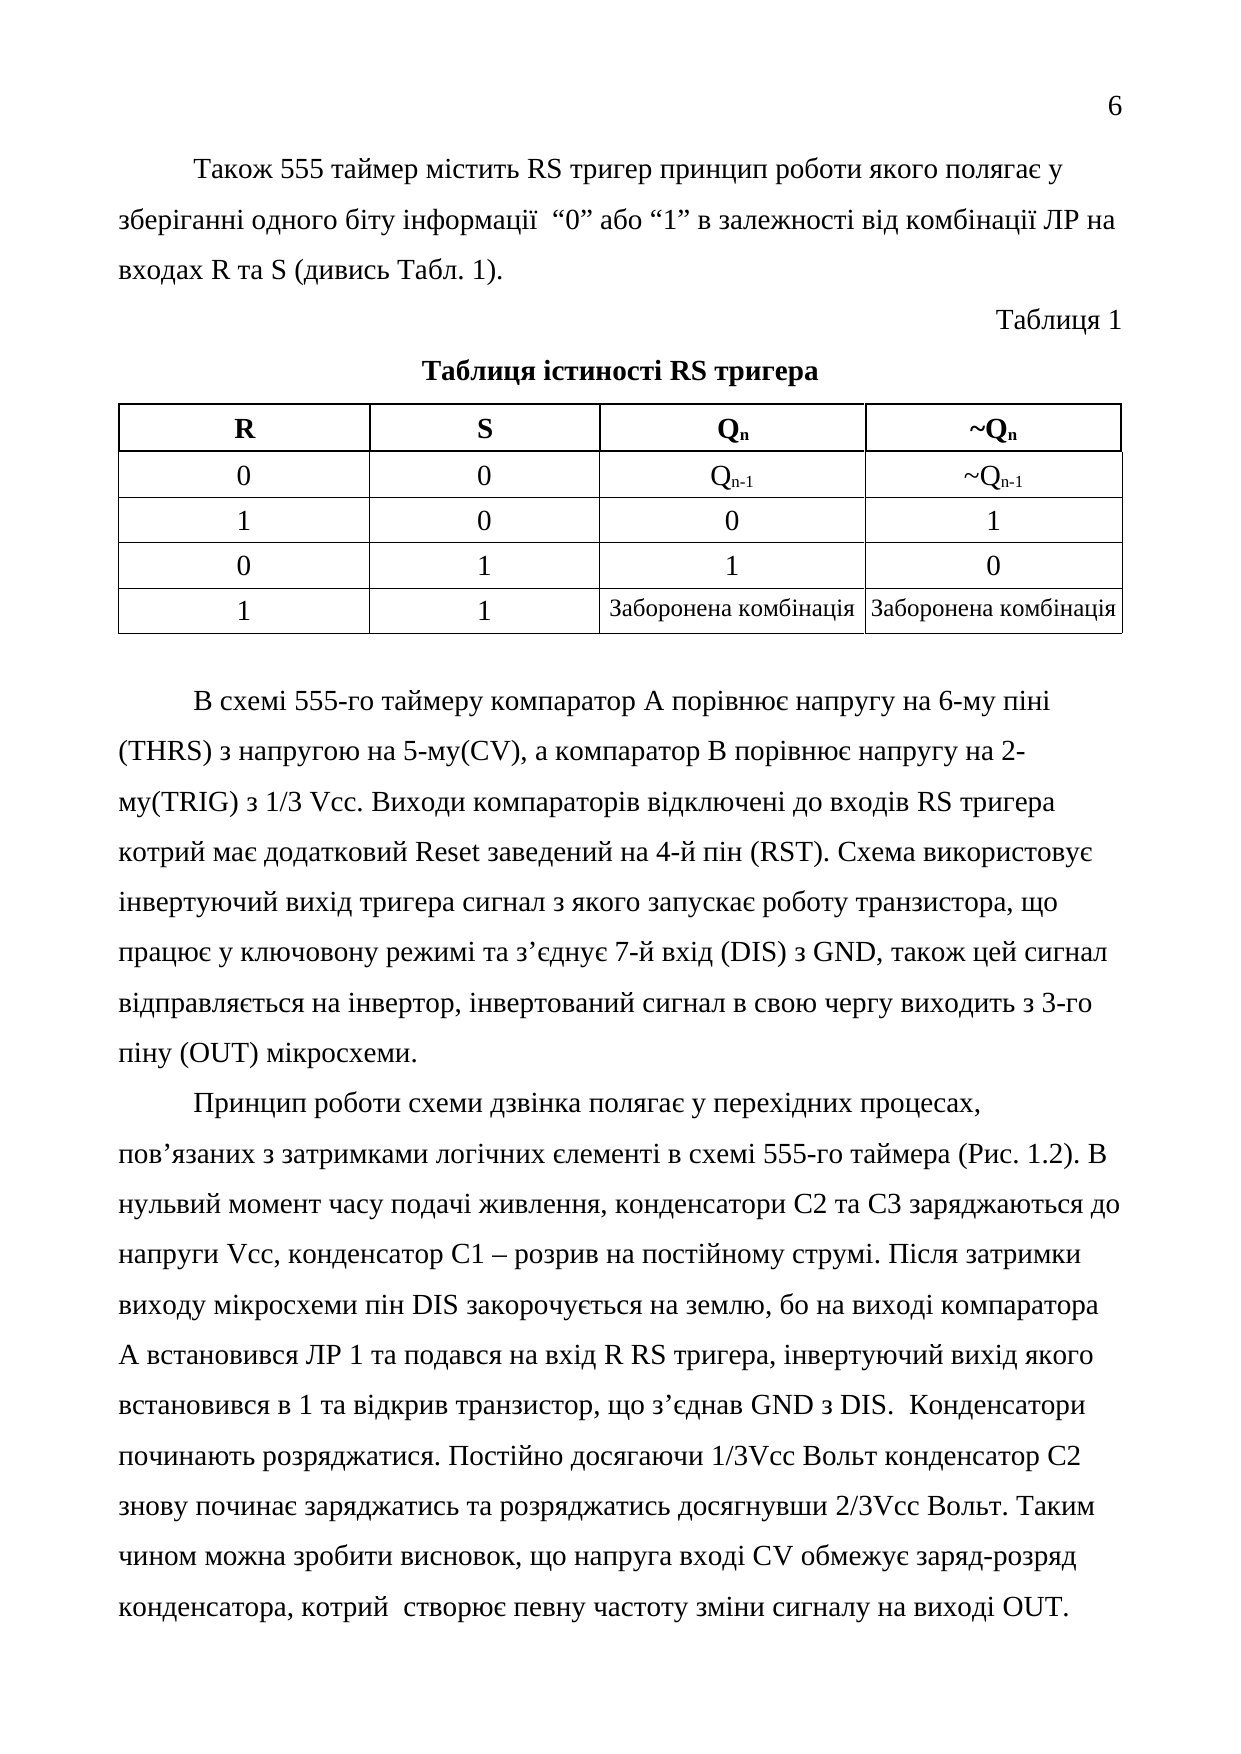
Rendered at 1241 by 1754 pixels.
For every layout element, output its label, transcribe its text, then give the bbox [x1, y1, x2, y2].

table_cell 1 [119, 498, 369, 542]
table_header Qn [601, 405, 864, 450]
table_cell 1 [370, 589, 599, 633]
table_cell 0 [119, 452, 369, 497]
table_cell Qn-1 [600, 452, 864, 497]
text В схемі 555-го таймеру компаратор А порівнює напругу на 6-му піні (THRS) з напругою на 5-му(CV), а компаратор В порівнює напругу на 2-му(TRIG) з 1/3 Vcc. Виходи компараторів відключені до входів RS тригера котрий має додатковий Reset заведений на 4-й пін (RST). Схема використовує інвертуючий вихід тригера сигнал з якого запускає роботу транзистора, що працює у ключовону режимі та з’єднує 7-й вхід (DIS) з GND, також цей сигнал відправляється на інвертор, інвертований сигнал в свою чергу виходить з 3-го піну (OUT) мікросхеми. [118, 683, 1122, 1069]
table_header R [120, 405, 369, 450]
table_header S [371, 405, 599, 450]
table_cell 0 [600, 498, 864, 542]
table_cell Заборонена комбінація [600, 589, 864, 633]
table_cell 0 [370, 452, 599, 497]
table_cell 1 [866, 498, 1122, 542]
table_cell 1 [600, 543, 864, 588]
table_cell 1 [119, 589, 369, 633]
text Таблиця істиності RS тригера [118, 353, 1122, 386]
table_cell ~Qn-1 [866, 452, 1122, 497]
table_cell 0 [866, 543, 1122, 588]
table_cell 1 [370, 543, 599, 588]
text Таблиця 1 [118, 302, 1122, 336]
table_cell 0 [370, 498, 599, 542]
text Також 555 таймер містить RS тригер принцип роботи якого полягає у зберіганні одного біту інформації “0” або “1” в залежності від комбінації ЛР на входах R та S (дивись Табл. 1). [118, 152, 1122, 286]
text Принцип роботи схеми дзвінка полягає у перехідних процесах, пов’язаних з затримками логічних єлементі в схемі 555-го таймера (Рис. 1.2). В нульвий момент часу подачі живлення, конденсатори С2 та С3 заряджаються до напруги Vcc, конденсатор C1 – розрив на постійному струмі. Після затримки виходу мікросхеми пін DIS закорочується на землю, бо на виході компаратора А встановився ЛР 1 та подався на вхід R RS тригера, інвертуючий вихід якого встановився в 1 та відкрив транзистор, що з’єднав GND з DIS. Конденсатори починають розряджатися. Постійно досягаючи 1/3Vcc Вольт конденсатор С2 знову починає заряджатись та розряджатись досягнувши 2/3Vcc Вольт. Таким чином можна зробити висновок, що напруга вході СV обмежує заряд-розряд конденсатора, котрий створює певну частоту зміни сигналу на виході OUT. [118, 1086, 1122, 1622]
table_header ~Qn [867, 405, 1120, 450]
table_cell Заборонена комбінація [866, 589, 1122, 633]
table_cell 0 [119, 543, 369, 588]
